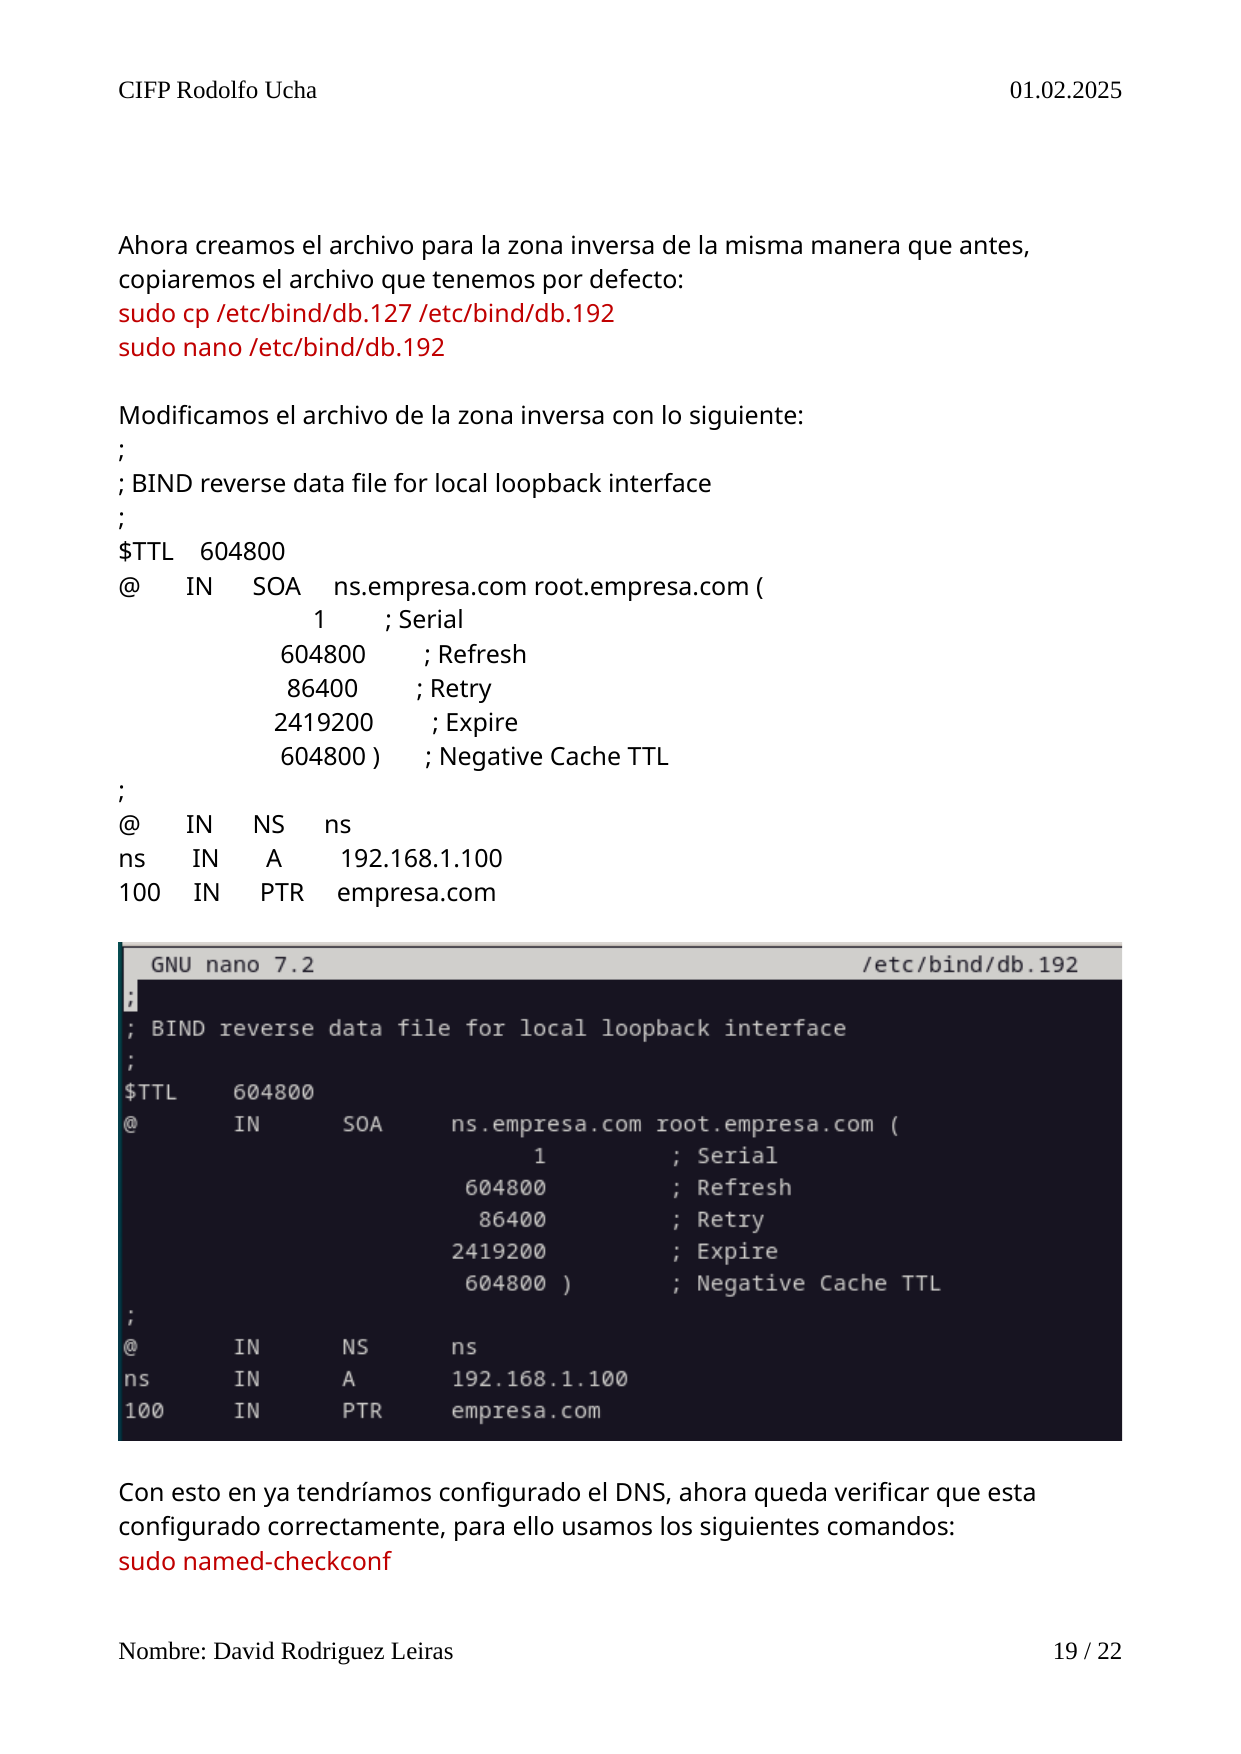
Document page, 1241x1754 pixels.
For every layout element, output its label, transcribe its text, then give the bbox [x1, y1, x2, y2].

text $TTL 604800 [118, 534, 1122, 568]
text ; BIND reverse data file for local loopback interface [118, 466, 1122, 500]
text Ahora creamos el archivo para la zona inversa de la misma manera que antes, copiaremos el archivo que tenemos por defecto: [118, 227, 1122, 296]
text ns IN A 192.168.1.100 [118, 841, 1122, 875]
text 1 ; Serial [118, 602, 1122, 636]
text ; [118, 432, 1122, 466]
text ; [118, 772, 1122, 807]
text @ IN SOA ns.empresa.com root.empresa.com ( [118, 568, 1122, 602]
text sudo cp /etc/bind/db.127 /etc/bind/db.192 [118, 296, 1122, 330]
text sudo named-checkconf [118, 1543, 1122, 1577]
text 604800 ; Refresh [118, 636, 1122, 670]
text 2419200 ; Expire [118, 704, 1122, 738]
text ; [118, 500, 1122, 534]
text Con esto en ya tendríamos configurado el DNS, ahora queda verificar que esta configurado correctamente, para ello usamos los siguientes comandos: [118, 1475, 1122, 1543]
text 100 IN PTR empresa.com [118, 875, 1122, 909]
text sudo nano /etc/bind/db.192 [118, 330, 1122, 364]
text @ IN NS ns [118, 807, 1122, 841]
text 86400 ; Retry [118, 670, 1122, 704]
text 604800 ) ; Negative Cache TTL [118, 738, 1122, 772]
text Modificamos el archivo de la zona inversa con lo siguiente: [118, 398, 1122, 432]
